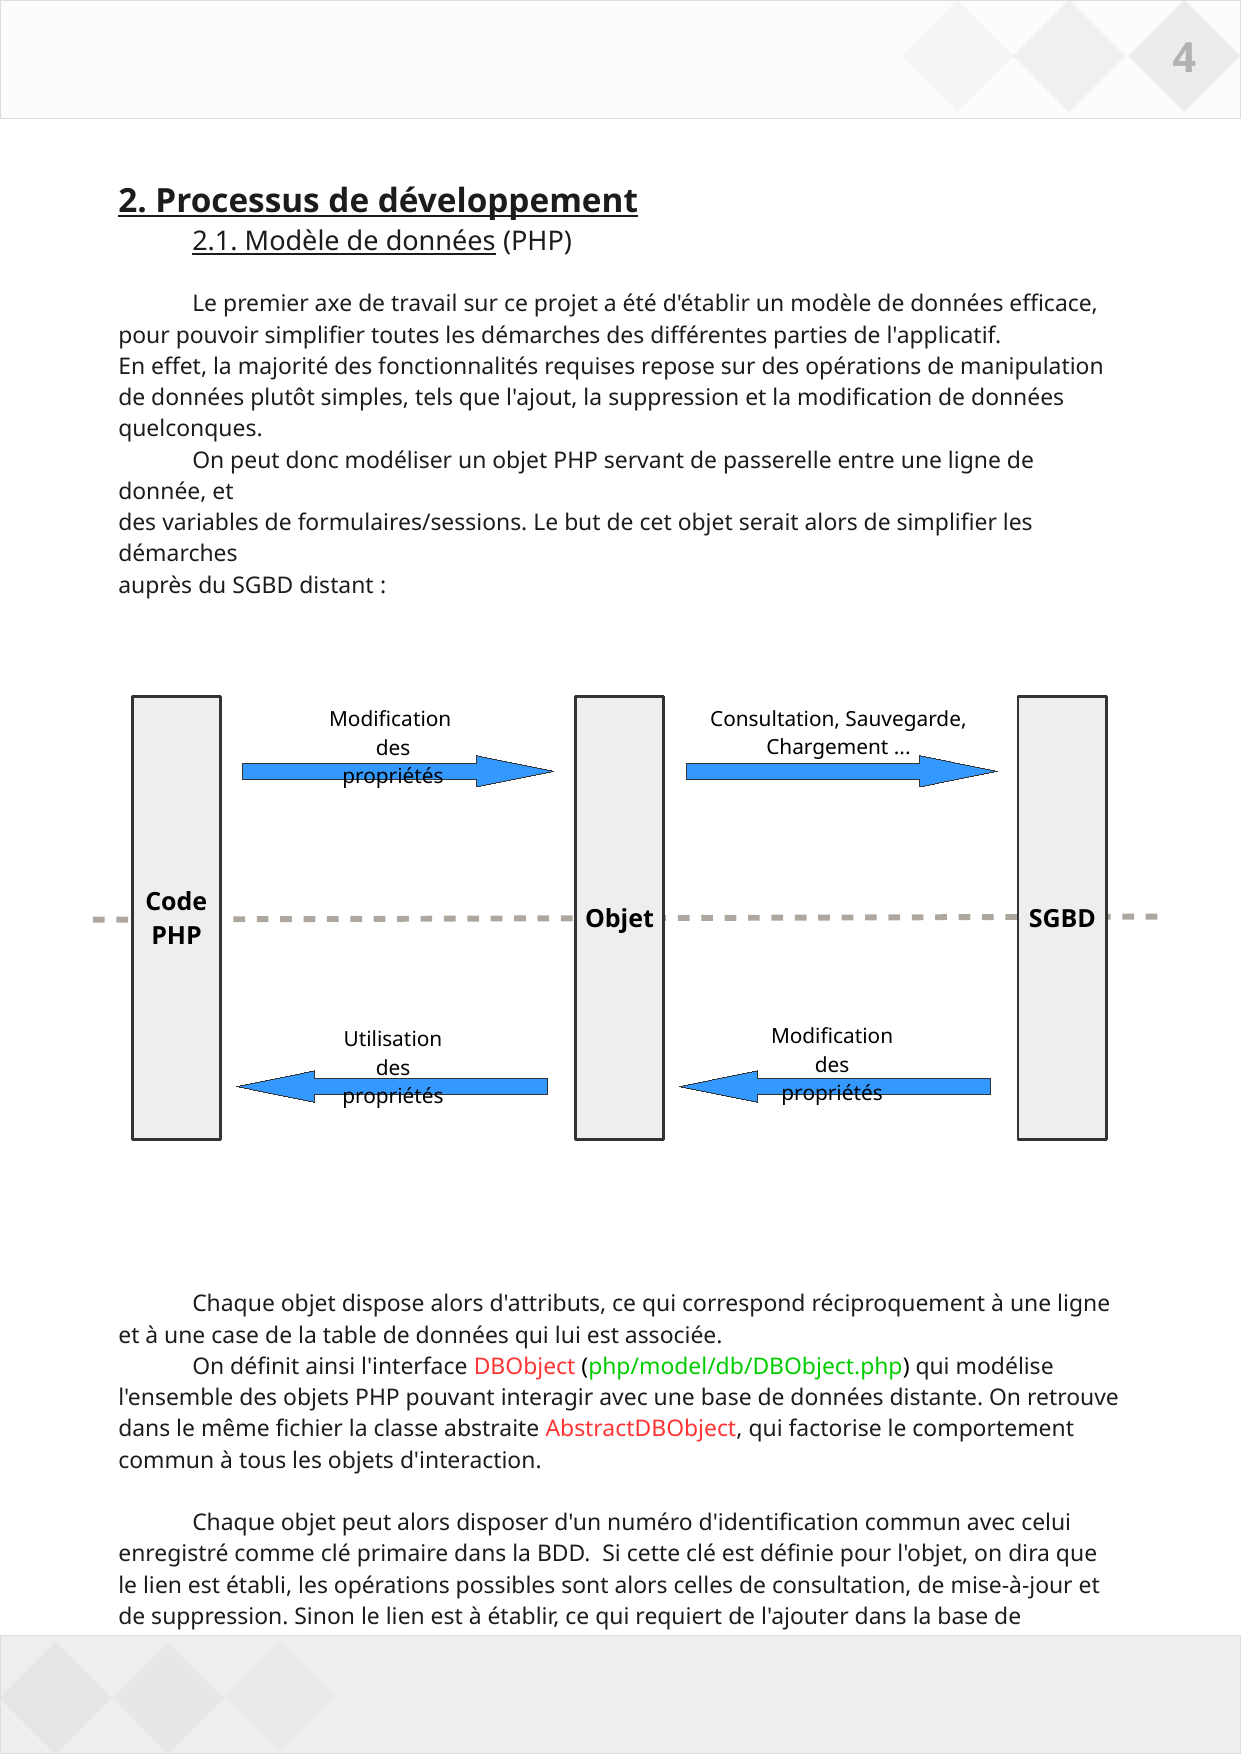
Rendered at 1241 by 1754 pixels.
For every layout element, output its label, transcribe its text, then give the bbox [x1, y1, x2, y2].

text des variables de formulaires/sessions. Le but de cet objet serait alors de simplifier les démarches [118, 506, 1122, 569]
text 2. Processus de développement [118, 176, 1122, 222]
text auprès du SGBD distant : [118, 569, 1122, 600]
text Le premier axe de travail sur ce projet a été d'établir un modèle de données efficace, pour pouvoir simplifier toutes les démarches des différentes parties de l'applicatif. [118, 287, 1122, 350]
text Chaque objet peut alors disposer d'un numéro d'identification commun avec celui enregistré comme clé primaire dans la BDD. Si cette clé est définie pour l'objet, on dira que le lien est établi, les opérations possibles sont alors celles de consultation, de mise-à-jour et de suppression. Sinon le lien est à établir, ce qui requiert de l'ajouter dans la base de [118, 1506, 1122, 1631]
text On définit ainsi l'interface DBObject (php/model/db/DBObject.php) qui modélise l'ensemble des objets PHP pouvant interagir avec une base de données distante. On retrouve dans le même fichier la classe abstraite AbstractDBObject, qui factorise le comportement commun à tous les objets d'interaction. [118, 1350, 1122, 1475]
text On peut donc modéliser un objet PHP servant de passerelle entre une ligne de donnée, et [118, 444, 1122, 506]
text En effet, la majorité des fonctionnalités requises repose sur des opérations de manipulation de données plutôt simples, tels que l'ajout, la suppression et la modification de données quelconques. [118, 350, 1122, 444]
text Chaque objet dispose alors d'attributs, ce qui correspond réciproquement à une ligne et à une case de la table de données qui lui est associée. [118, 1287, 1122, 1350]
text 2.1. Modèle de données (PHP) [118, 222, 1122, 259]
